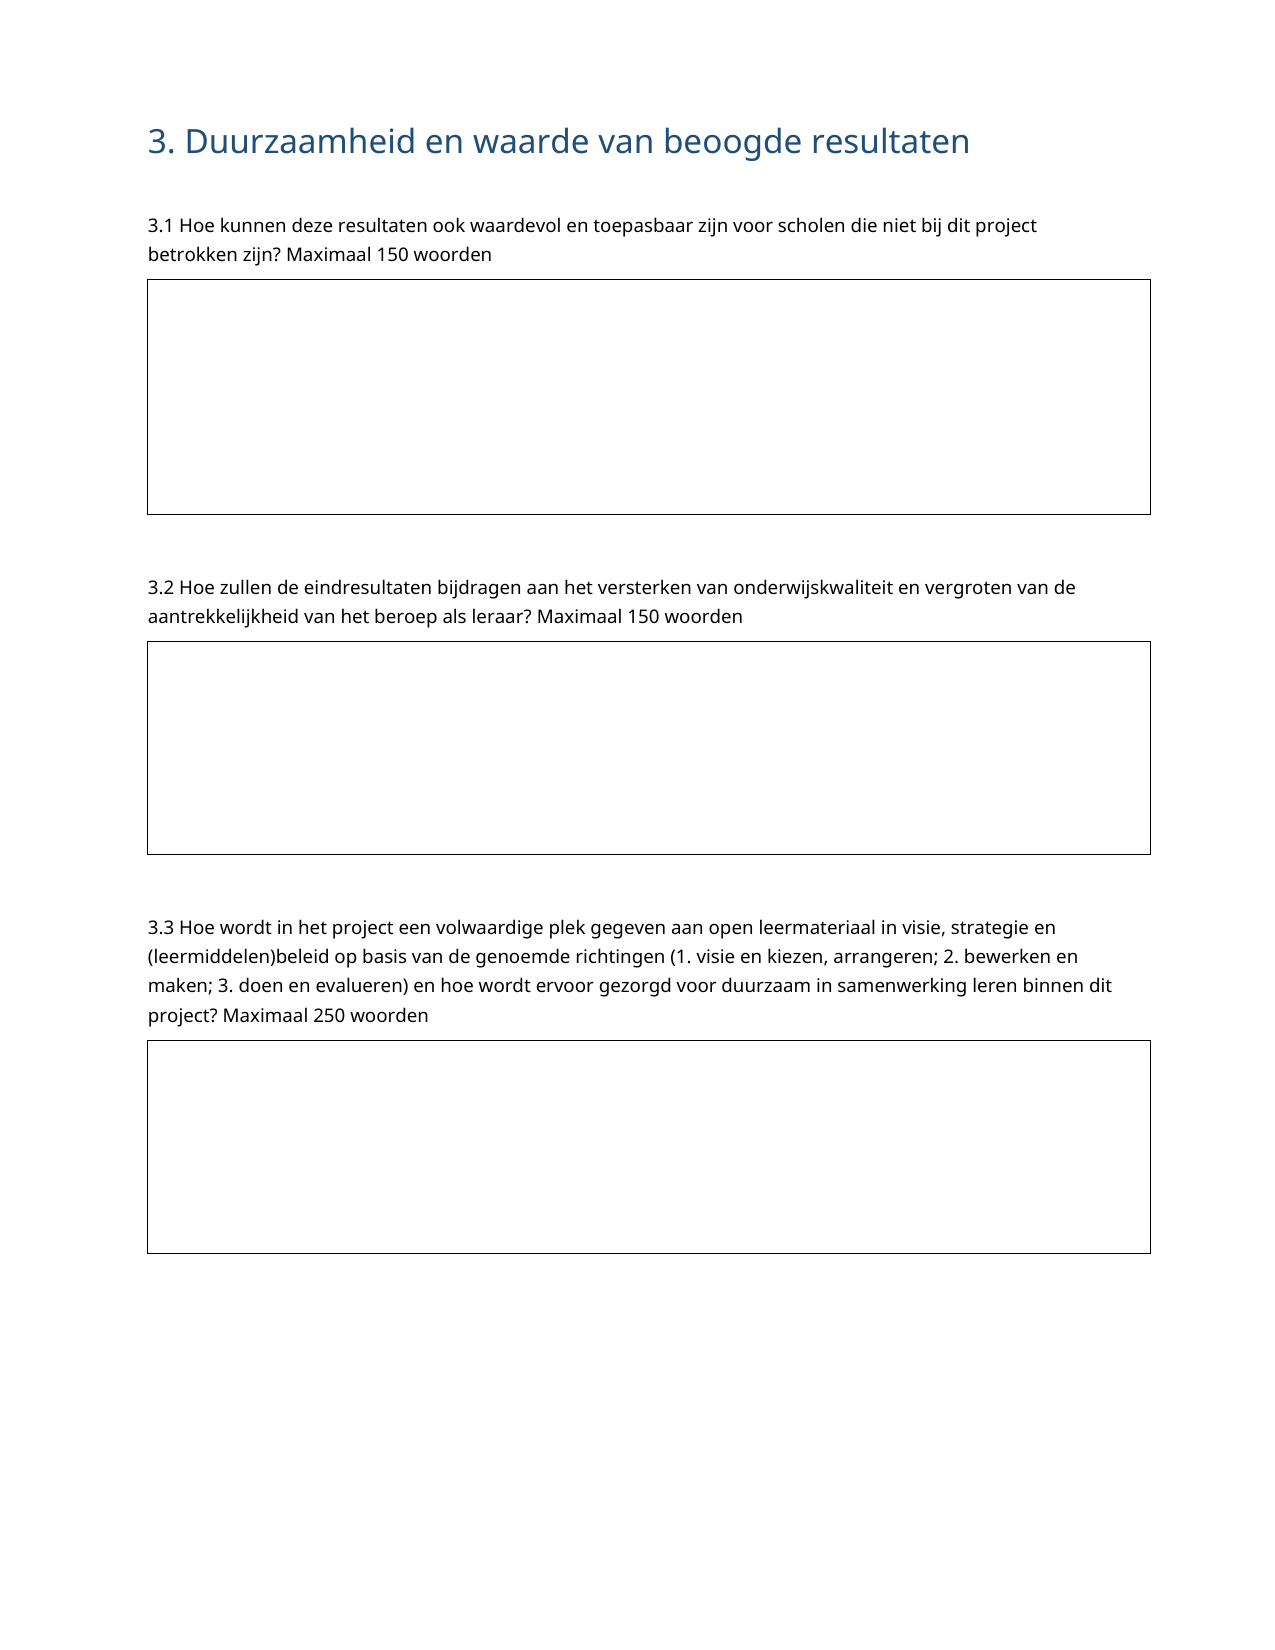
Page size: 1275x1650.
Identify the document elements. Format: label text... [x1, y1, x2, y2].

subtitle 3.3 Hoe wordt in het project een volwaardige plek gegeven aan open leermateriaal in visie, strategie en (leermiddelen)beleid op basis van de genoemde richtingen (1. visie en kiezen, arrangeren; 2. bewerken en maken; 3. doen en evalueren) en hoe wordt ervoor gezorgd voor duurzaam in samenwerking leren binnen dit project? Maximaal 250 woorden [148, 914, 1127, 1028]
subtitle 3.2 Hoe zullen de eindresultaten bijdragen aan het versterken van onderwijskwaliteit en vergroten van de aantrekkelijkheid van het beroep als leraar? Maximaal 150 woorden [148, 574, 1127, 629]
table_header [148, 280, 1150, 514]
subtitle 3. Duurzaamheid en waarde van beoogde resultaten [148, 118, 1127, 163]
table_header [148, 1041, 1150, 1253]
subtitle 3.1 Hoe kunnen deze resultaten ook waardevol en toepasbaar zijn voor scholen die niet bij dit project betrokken zijn? Maximaal 150 woorden [148, 212, 1127, 267]
table_header [148, 642, 1150, 854]
